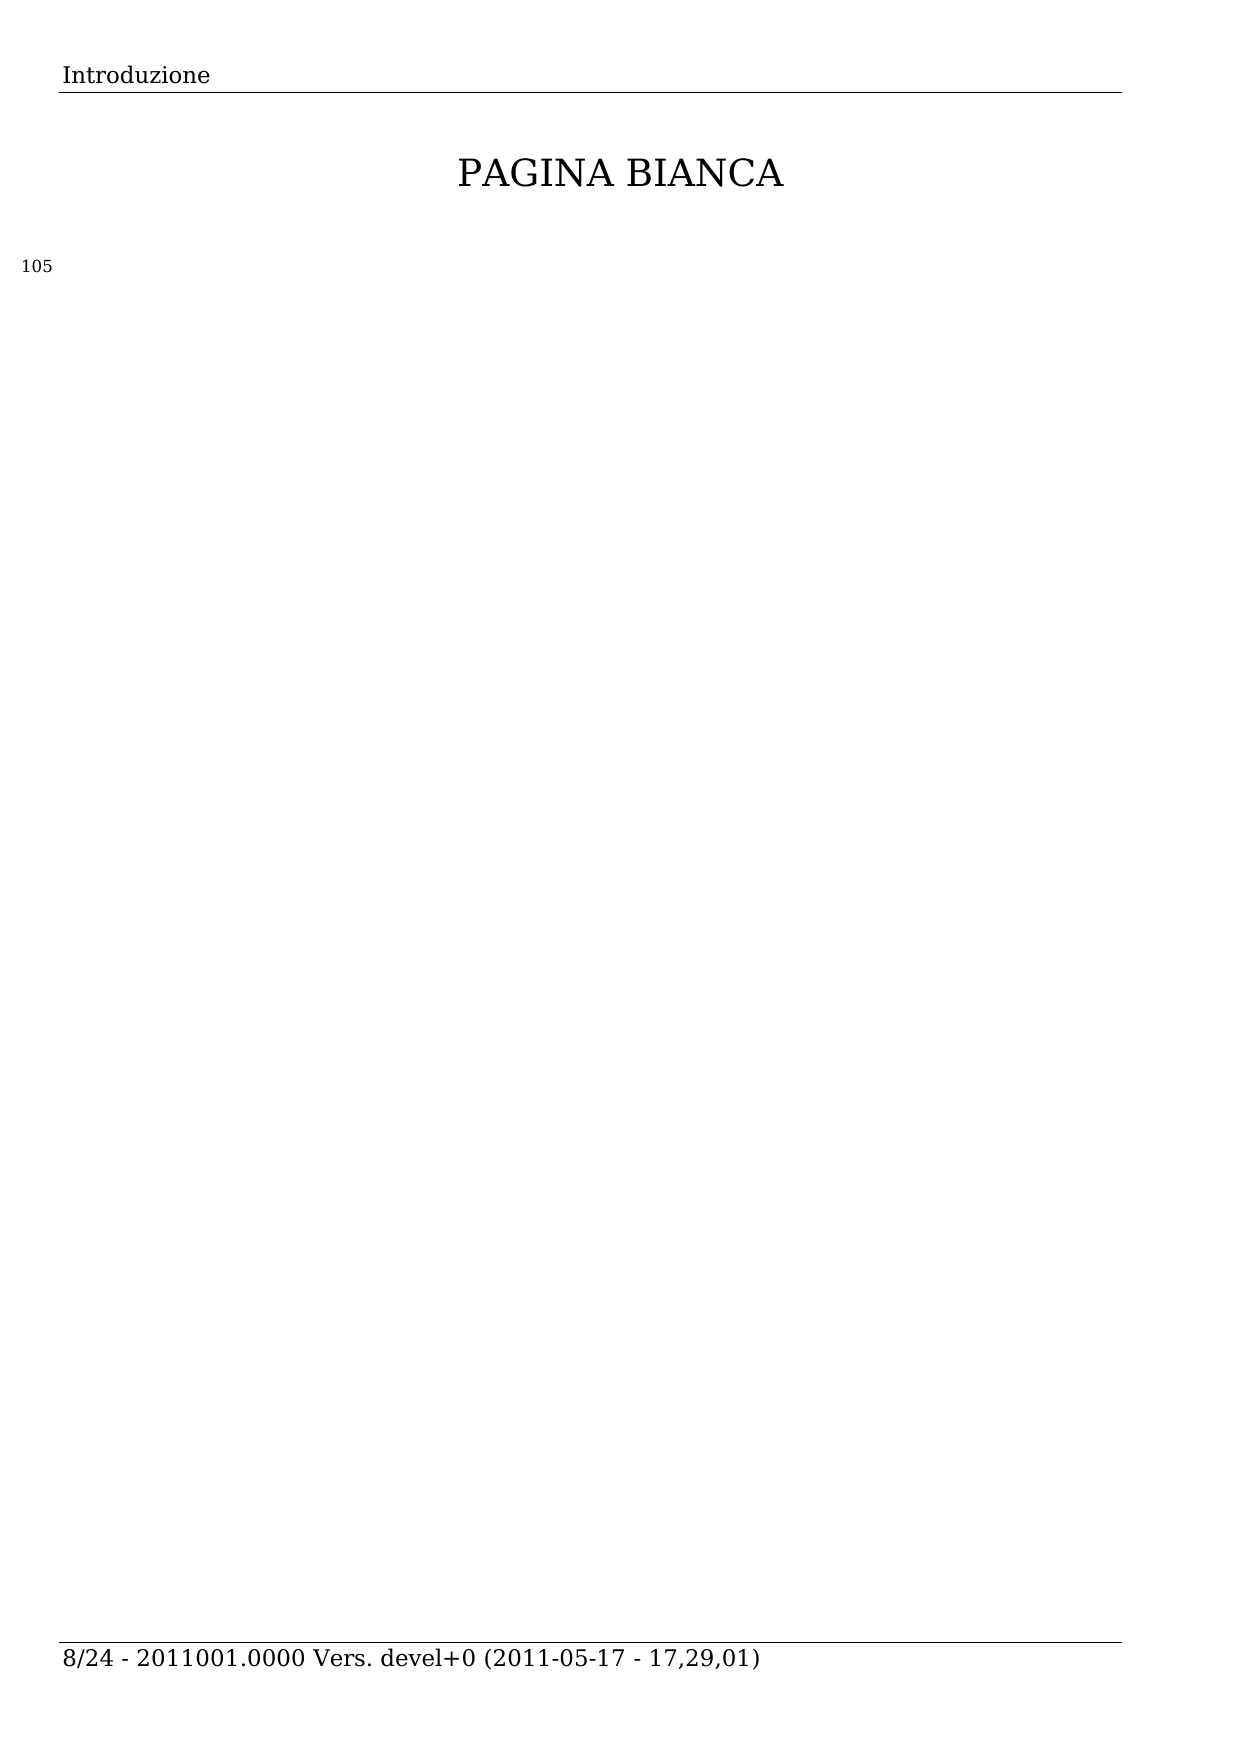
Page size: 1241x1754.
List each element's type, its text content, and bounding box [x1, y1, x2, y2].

text PAGINA BIANCA [118, 151, 1122, 195]
